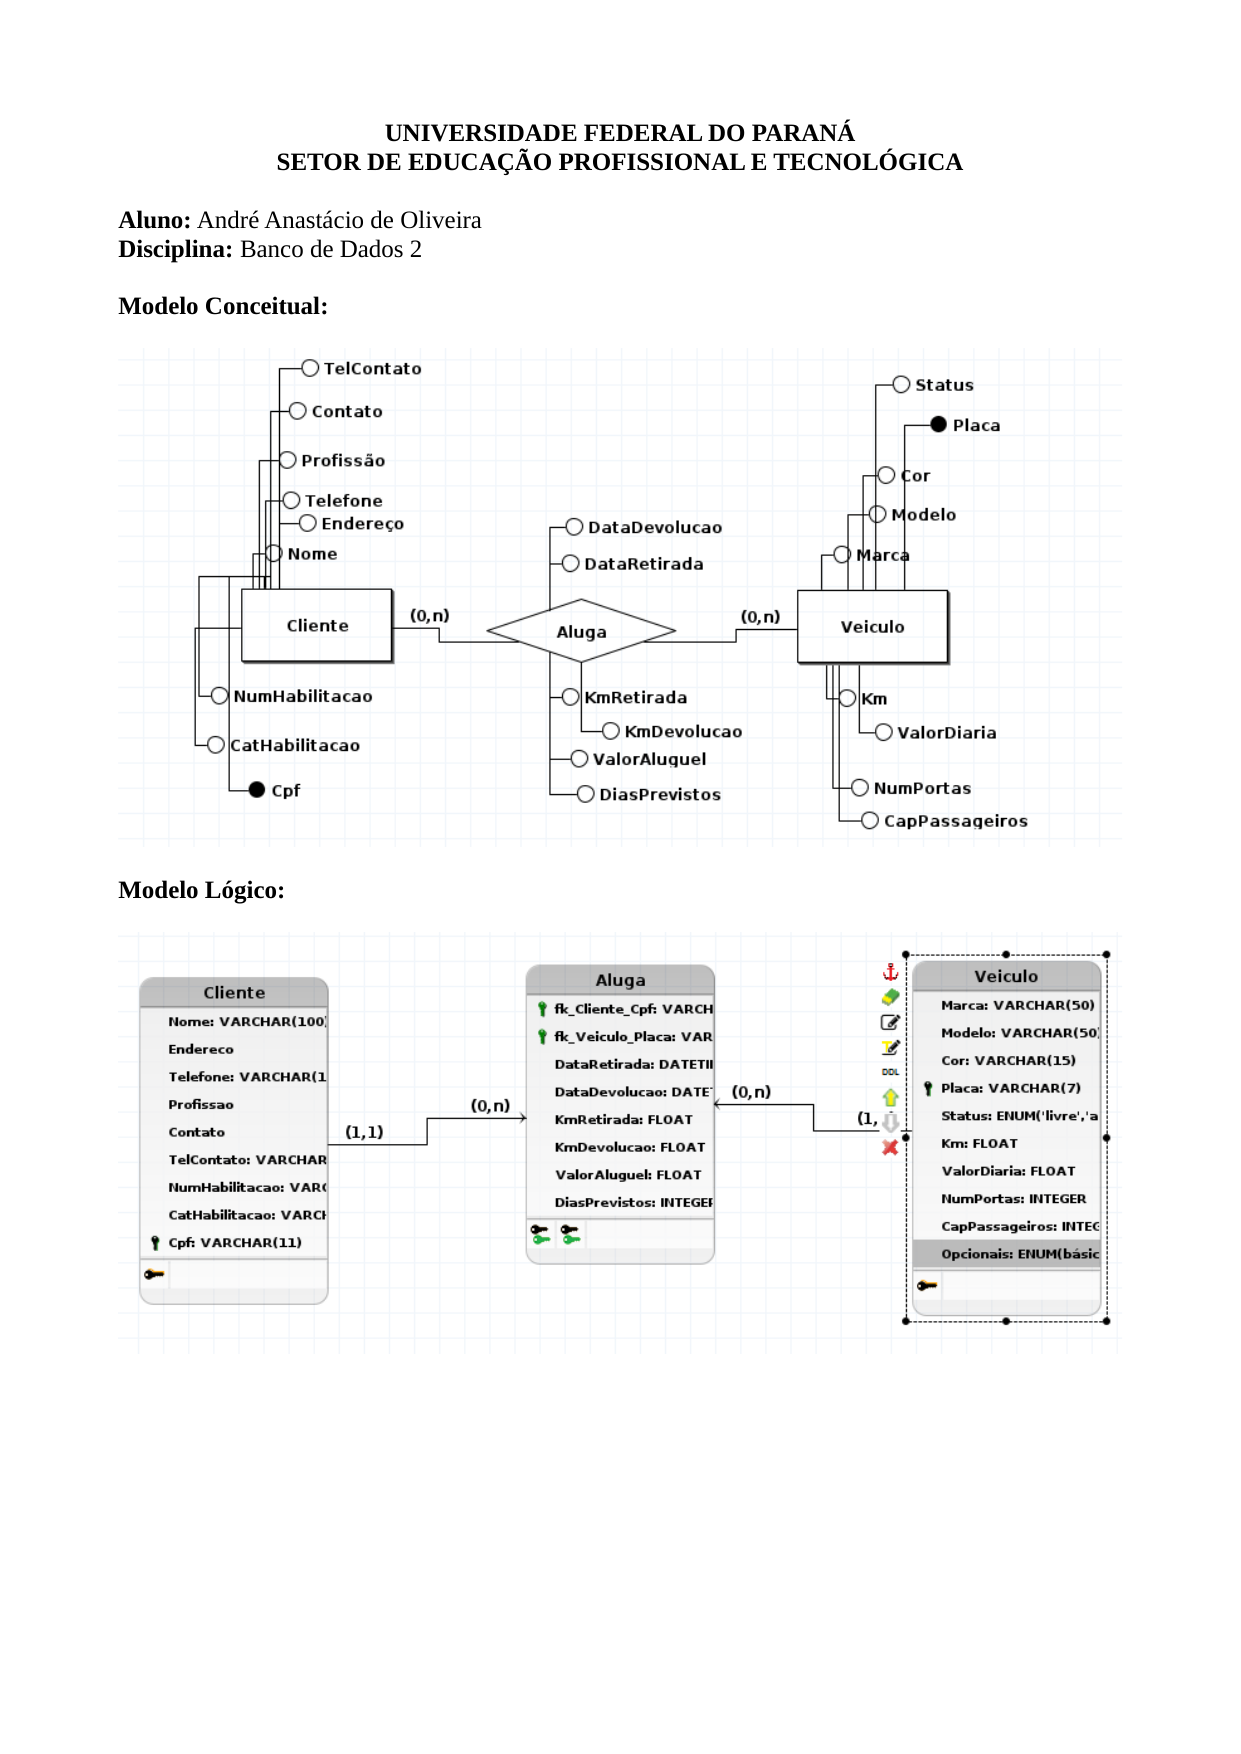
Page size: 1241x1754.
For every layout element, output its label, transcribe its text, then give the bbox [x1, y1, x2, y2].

text Modelo Lógico: [118, 875, 1122, 904]
text Modelo Conceitual: [118, 291, 1122, 320]
picture [118, 348, 1123, 847]
text Disciplina: Banco de Dados 2 [118, 234, 1122, 263]
picture [118, 932, 1123, 1354]
text Aluno: André Anastácio de Oliveira [118, 205, 1122, 234]
